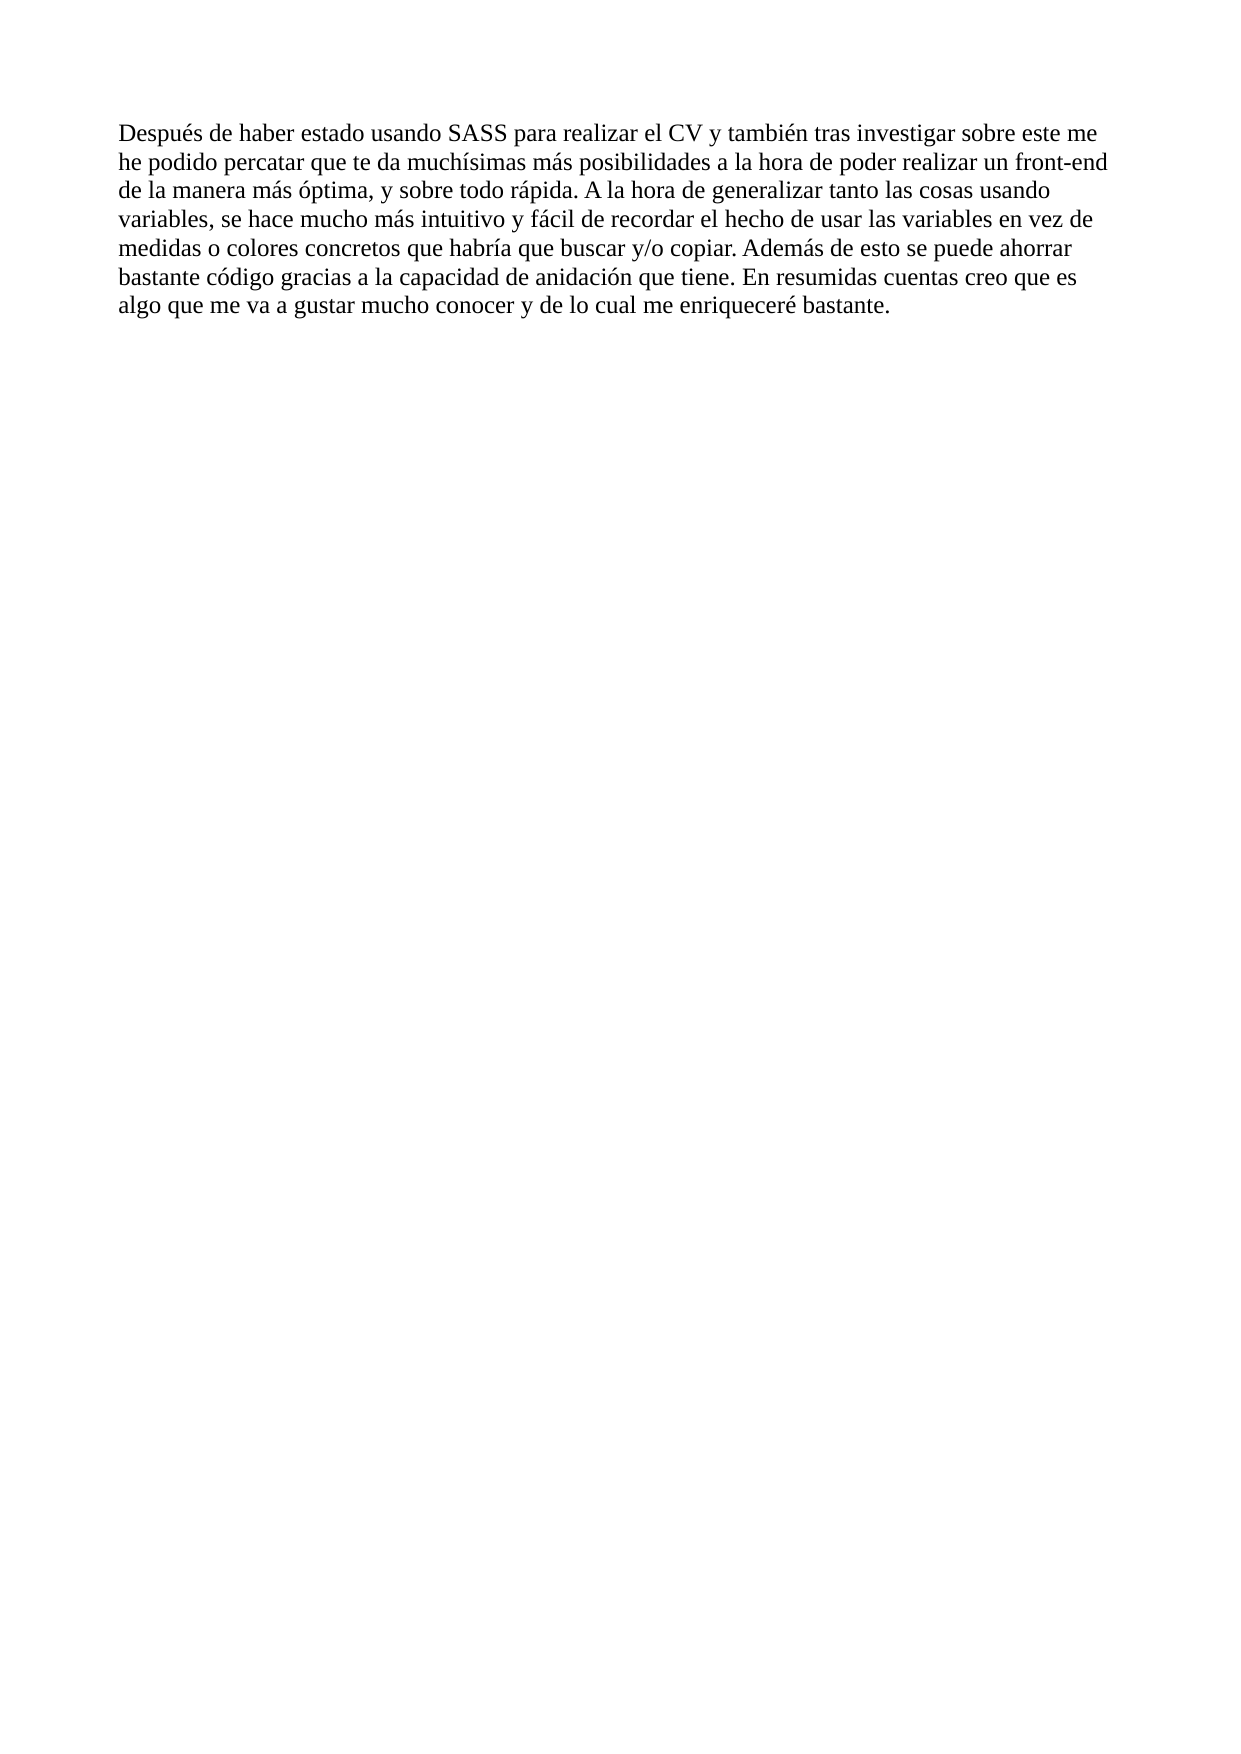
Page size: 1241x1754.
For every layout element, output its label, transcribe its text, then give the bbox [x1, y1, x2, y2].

text Después de haber estado usando SASS para realizar el CV y también tras investigar sobre este me he podido percatar que te da muchísimas más posibilidades a la hora de poder realizar un front-end de la manera más óptima, y sobre todo rápida. A la hora de generalizar tanto las cosas usando variables, se hace mucho más intuitivo y fácil de recordar el hecho de usar las variables en vez de medidas o colores concretos que habría que buscar y/o copiar. Además de esto se puede ahorrar bastante código gracias a la capacidad de anidación que tiene. En resumidas cuentas creo que es algo que me va a gustar mucho conocer y de lo cual me enriqueceré bastante. [118, 118, 1122, 319]
